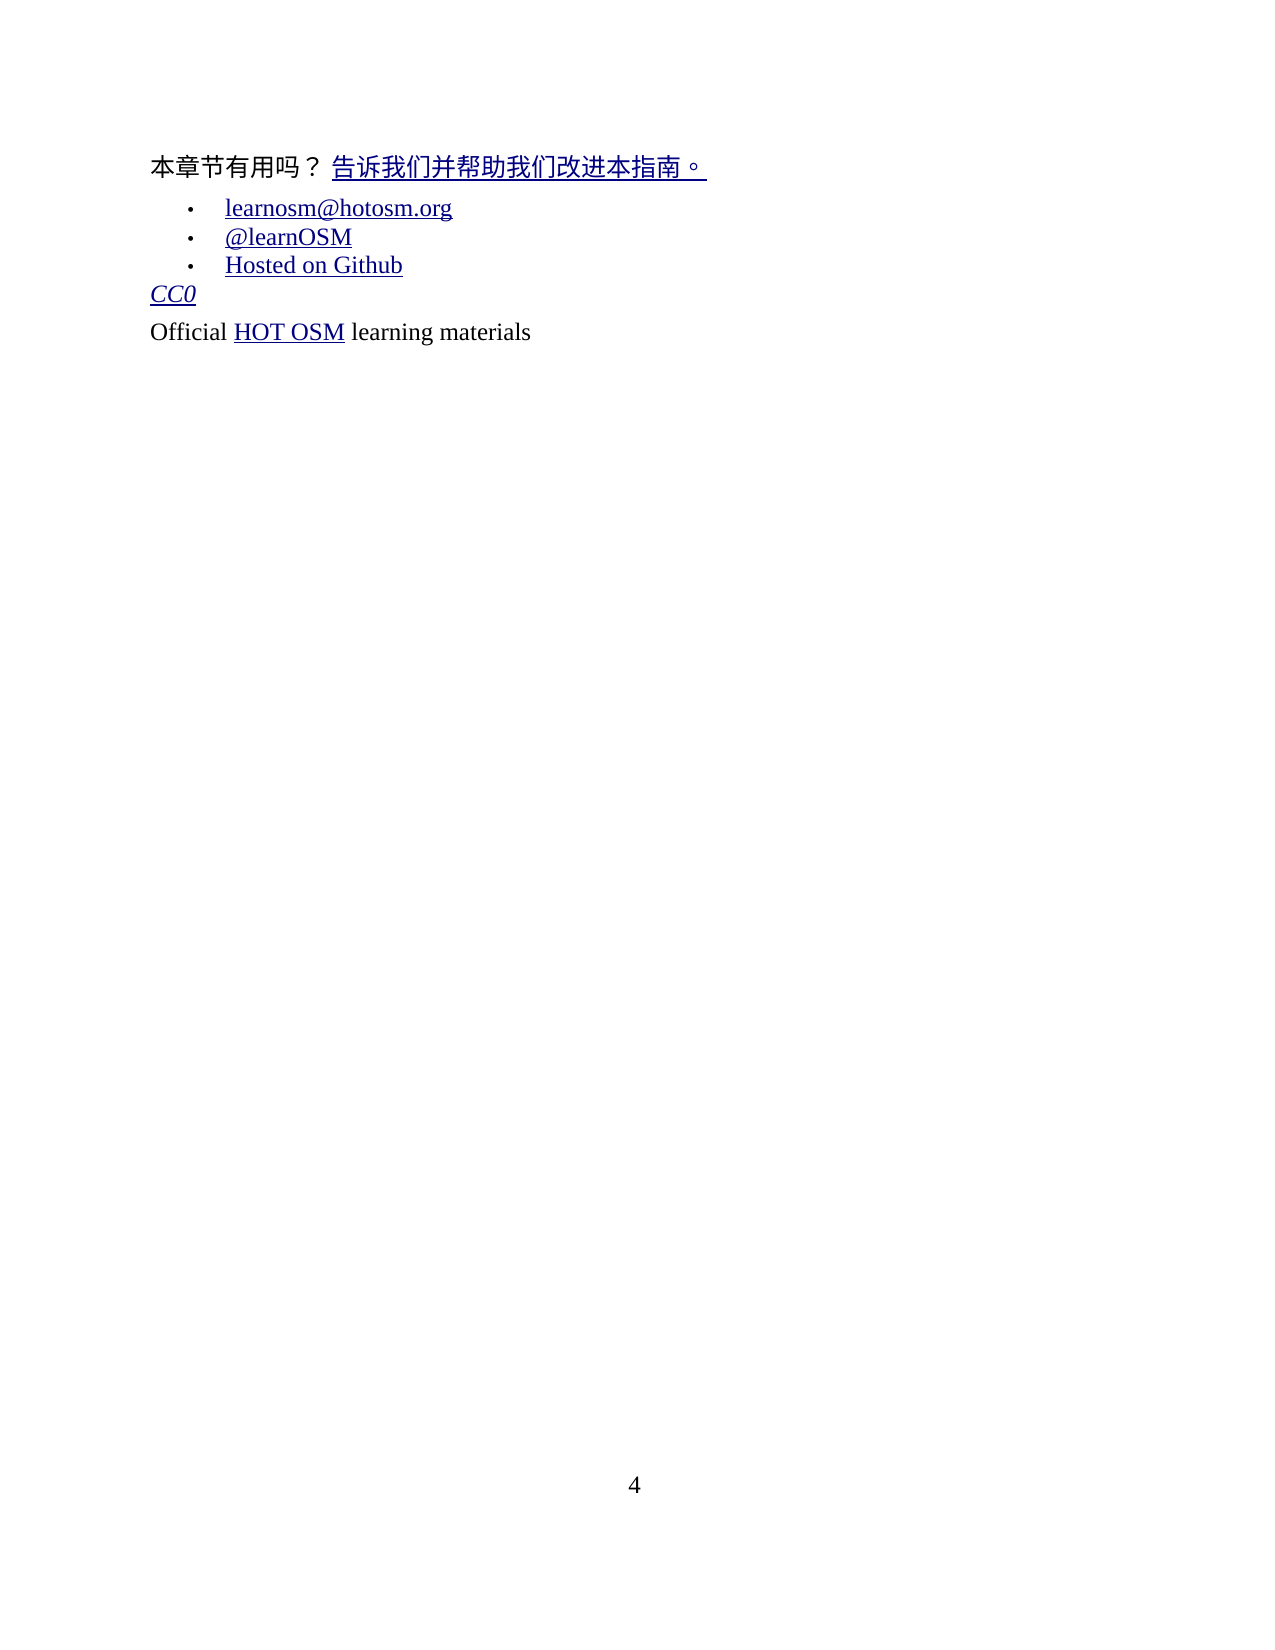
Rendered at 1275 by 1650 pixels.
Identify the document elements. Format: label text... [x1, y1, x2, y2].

list Hosted on Github [187, 251, 1125, 279]
list @learnOSM [187, 222, 1125, 251]
text CC0 [150, 279, 1125, 308]
text Official HOT OSM learning materials [150, 317, 1125, 346]
list learnosm@hotosm.org [187, 193, 1125, 222]
text 本章节有用吗？ 告诉我们并帮助我们改进本指南。 [150, 150, 1125, 184]
